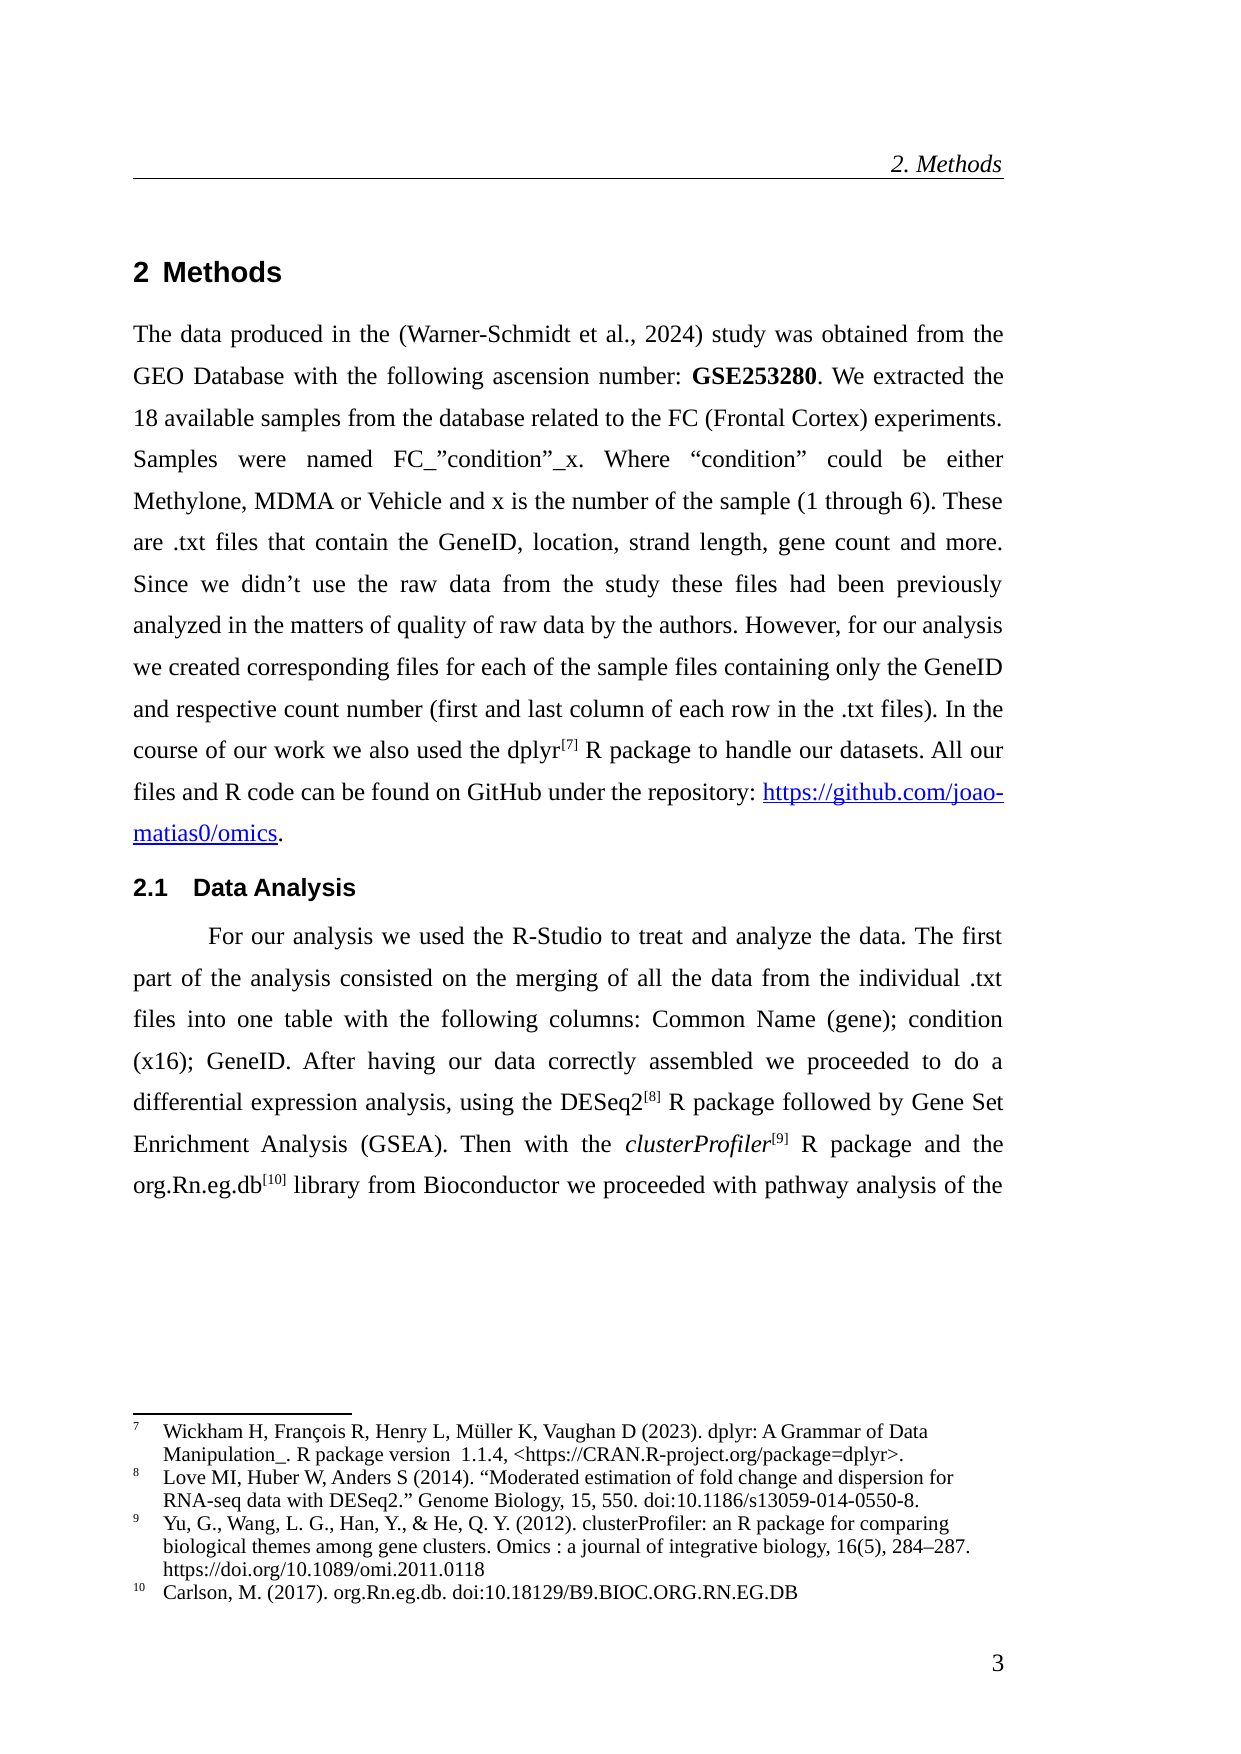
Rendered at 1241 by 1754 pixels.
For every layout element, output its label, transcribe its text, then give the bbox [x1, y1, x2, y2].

subtitle Data Analysis [133, 874, 1004, 902]
text Love MI, Huber W, Anders S (2014). “Moderated estimation of fold change and dispersion for RNA-seq data with DESeq2.” Genome Biology, 15, 550. doi:10.1186/s13059-014-0550-8. [133, 1466, 1004, 1512]
text Yu, G., Wang, L. G., Han, Y., & He, Q. Y. (2012). clusterProfiler: an R package for comparing biological themes among gene clusters. Omics : a journal of integrative biology, 16(5), 284–287. https://doi.org/10.1089/omi.2011.0118 [133, 1512, 1004, 1581]
text Wickham H, François R, Henry L, Müller K, Vaughan D (2023). dplyr: A Grammar of Data Manipulation_. R package version 1.1.4, <https://CRAN.R-project.org/package=dplyr>. [133, 1420, 1004, 1466]
text For our analysis we used the R-Studio to treat and analyze the data. The first part of the analysis consisted on the merging of all the data from the individual .txt files into one table with the following columns: Common Name (gene); condition (x16); GeneID. After having our data correctly assembled we proceeded to do a differential expression analysis, using the DESeq2[] R package followed by Gene Set Enrichment Analysis (GSEA). Then with the clusterProfiler[] R package and the org.Rn.eg.db[] library from Bioconductor we proceeded with pathway analysis of the differentially expressed genes using the Gene Ontology[,] database and the KEGG database[,,]. [133, 922, 1004, 1241]
subtitle Methods [133, 256, 1004, 288]
text Carlson, M. (2017). org.Rn.eg.db. doi:10.18129/B9.BIOC.ORG.RN.EG.DB [133, 1581, 1004, 1604]
text The data produced in the (Warner-Schmidt et al., 2024) study was obtained from the GEO Database with the following ascension number: GSE253280. We extracted the 18 available samples from the database related to the FC (Frontal Cortex) experiments. Samples were named FC_”condition”_x. Where “condition” could be either Methylone, MDMA or Vehicle and x is the number of the sample (1 through 6). These are .txt files that contain the GeneID, location, strand length, gene count and more. Since we didn’t use the raw data from the study these files had been previously analyzed in the matters of quality of raw data by the authors. However, for our analysis we created corresponding files for each of the sample files containing only the GeneID and respective count number (first and last column of each row in the .txt files). In the course of our work we also used the dplyr[] R package to handle our datasets. All our files and R code can be found on GitHub under the repository: https://github.com/joao-matias0/omics. [133, 321, 1004, 847]
